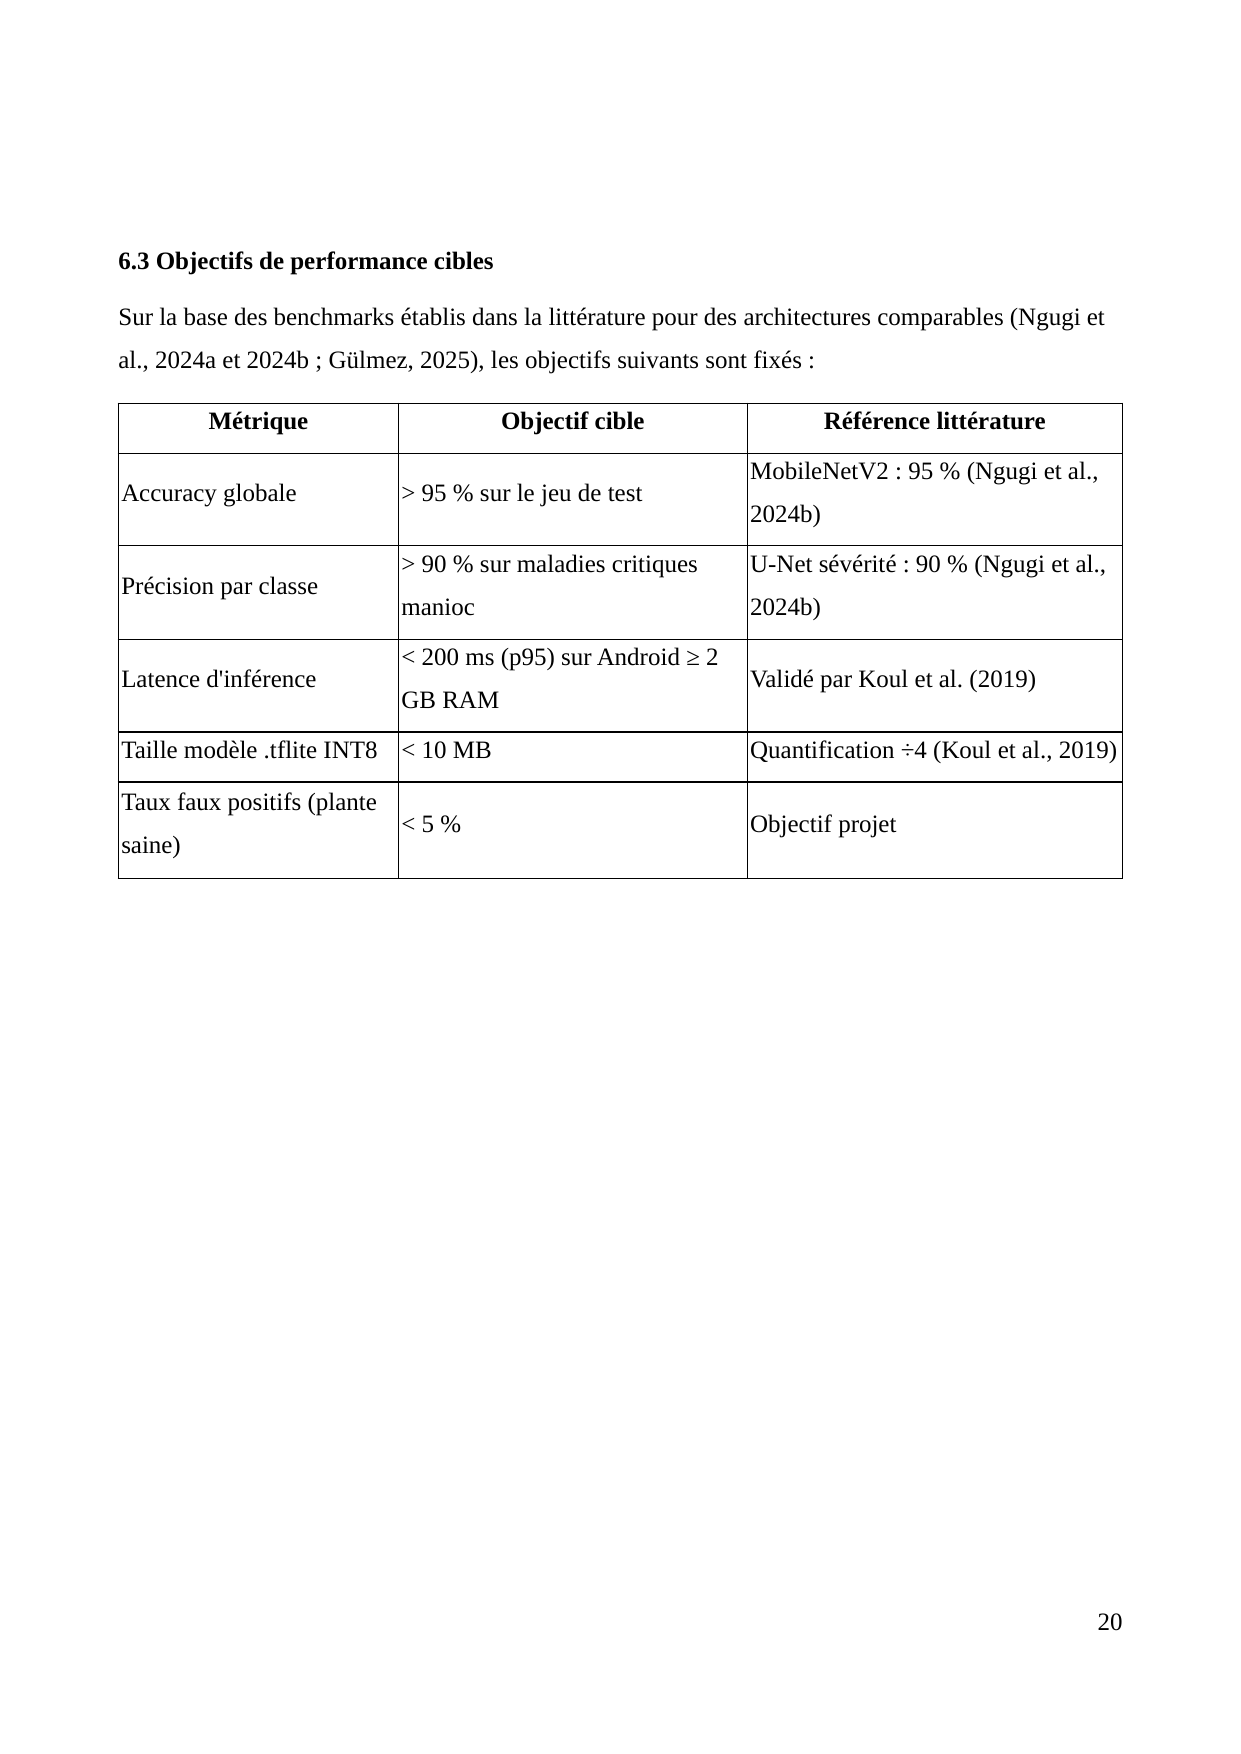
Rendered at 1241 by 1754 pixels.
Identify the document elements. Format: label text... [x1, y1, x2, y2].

table_cell > 95 % sur le jeu de test [399, 454, 747, 545]
table_header Objectif cible [399, 404, 747, 452]
table_cell MobileNetV2 : 95 % (Ngugi et al., 2024b) [748, 454, 1122, 545]
table_cell < 5 % [399, 783, 747, 878]
table_cell Quantification ÷4 (Koul et al., 2019) [748, 733, 1122, 781]
table_cell U-Net sévérité : 90 % (Ngugi et al., 2024b) [748, 546, 1122, 638]
table_cell < 200 ms (p95) sur Android ≥ 2 GB RAM [399, 640, 747, 731]
table_cell > 90 % sur maladies critiques manioc [399, 546, 747, 638]
subtitle 6.3 Objectifs de performance cibles [118, 246, 1122, 275]
table_cell Latence d'inférence [119, 640, 398, 731]
table_cell Validé par Koul et al. (2019) [748, 640, 1122, 731]
table_cell Accuracy globale [119, 454, 398, 545]
table_cell Taux faux positifs (plante saine) [119, 783, 398, 878]
text Sur la base des benchmarks établis dans la littérature pour des architectures comparables (Ngugi et al., 2024a et 2024b ; Gülmez, 2025), les objectifs suivants sont fixés : [118, 302, 1122, 373]
table_cell Taille modèle .tflite INT8 [119, 733, 398, 781]
table_header Métrique [119, 404, 398, 452]
table_header Référence littérature [748, 404, 1122, 452]
table_cell Objectif projet [748, 783, 1122, 878]
table_cell Précision par classe [119, 546, 398, 638]
table_cell < 10 MB [399, 733, 747, 781]
